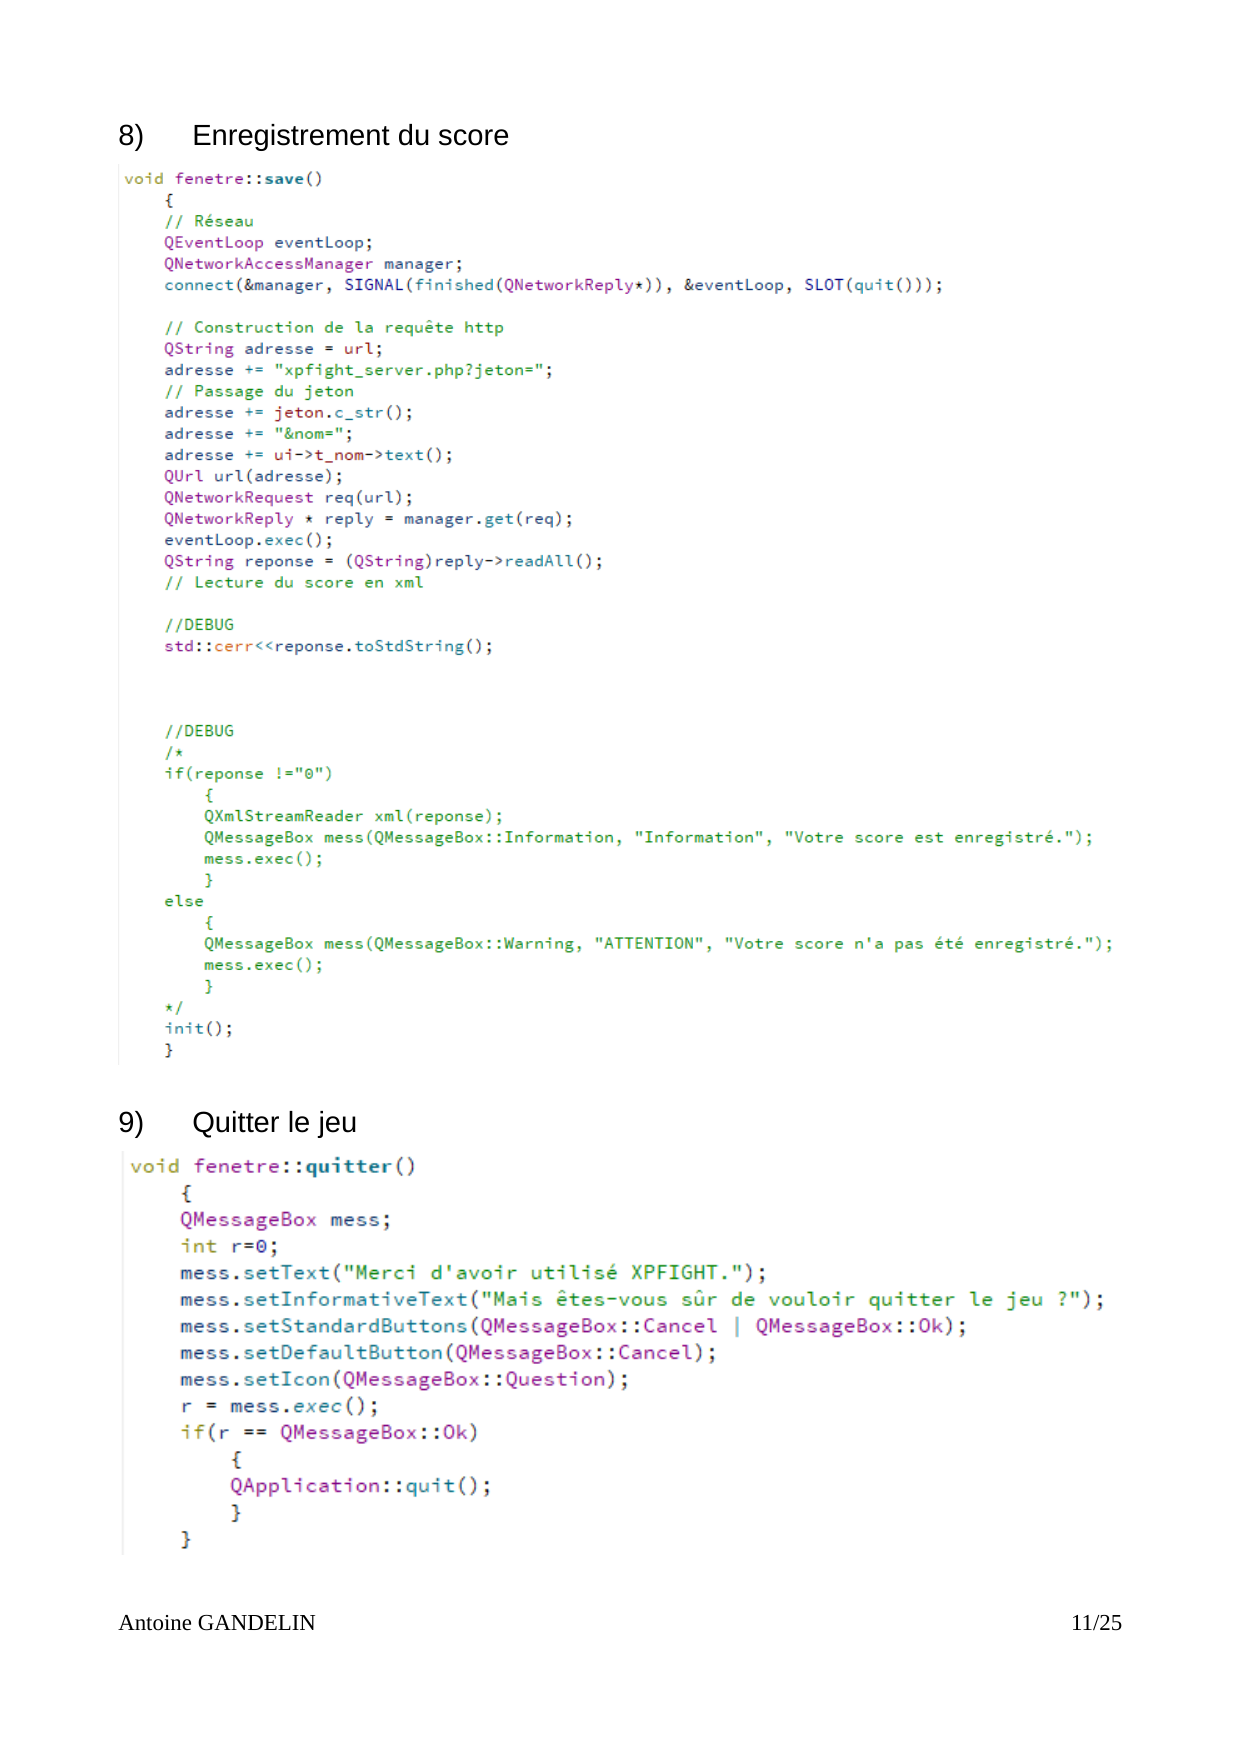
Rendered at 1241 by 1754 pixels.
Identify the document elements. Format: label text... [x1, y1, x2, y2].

picture [121, 1151, 1119, 1555]
subtitle Quitter le jeu [118, 1105, 1122, 1139]
subtitle Enregistrement du score [118, 118, 1122, 152]
picture [118, 164, 1123, 1065]
